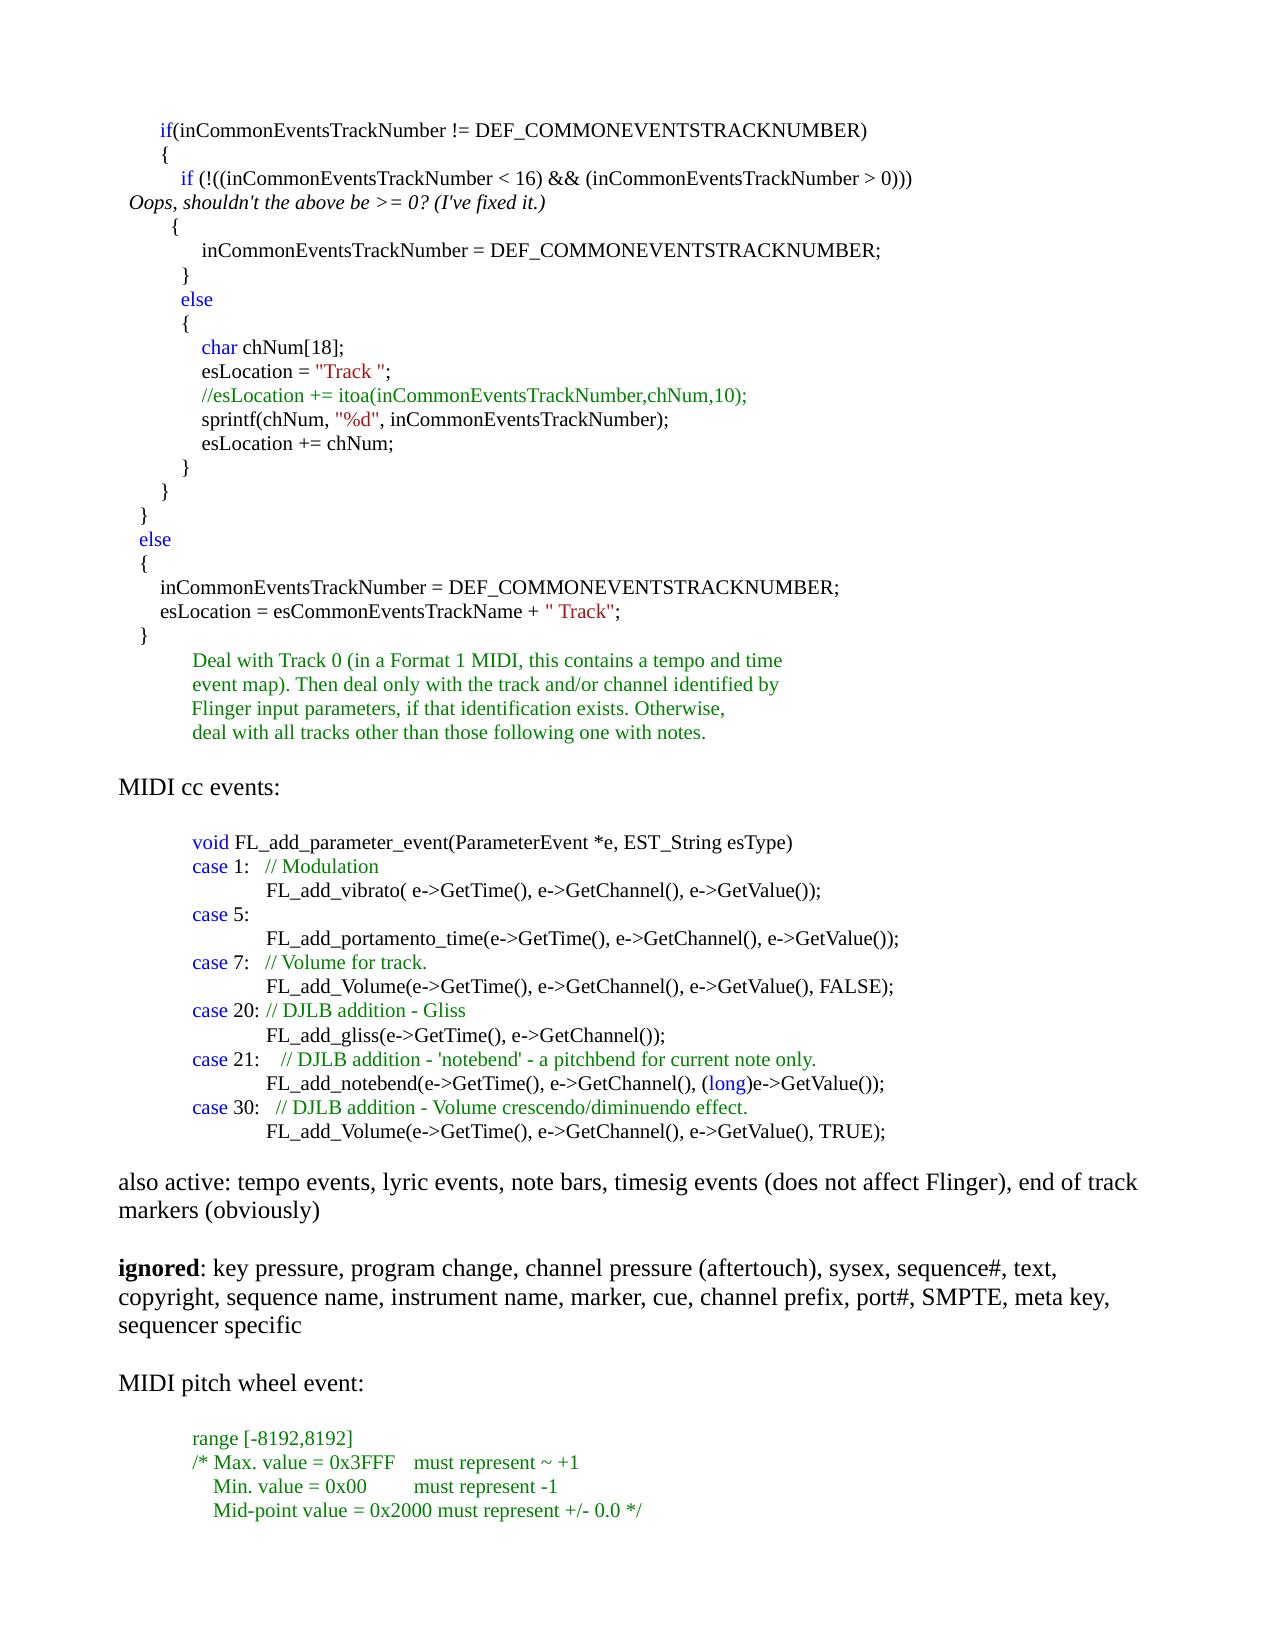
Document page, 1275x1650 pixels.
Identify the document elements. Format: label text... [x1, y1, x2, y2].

text ignored: key pressure, program change, channel pressure (aftertouch), sysex, sequence#, text, copyright, sequence name, instrument name, marker, cue, channel prefix, port#, SMPTE, meta key, sequencer specific [118, 1253, 1157, 1339]
text //esLocation += itoa(inCommonEventsTrackNumber,chNum,10); [118, 383, 1157, 407]
text else [118, 287, 1157, 311]
text inCommonEventsTrackNumber = DEF_COMMONEVENTSTRACKNUMBER; [118, 575, 1157, 599]
text } [118, 623, 1157, 647]
text esLocation = esCommonEventsTrackName + " Track"; [118, 599, 1157, 623]
text inCommonEventsTrackNumber = DEF_COMMONEVENTSTRACKNUMBER; [118, 238, 1157, 262]
text Oops, shouldn't the above be >= 0? (I've fixed it.) [118, 190, 1157, 214]
text if (!((inCommonEventsTrackNumber < 16) && (inCommonEventsTrackNumber > 0))) [118, 166, 1157, 190]
text case 21: // DJLB addition - 'notebend' - a pitchbend for current note only. [118, 1047, 1157, 1071]
text { [118, 311, 1157, 335]
text Min. value = 0x00 must represent -1 [118, 1474, 1157, 1498]
text case 5: [118, 902, 1157, 926]
text char chNum[18]; [118, 335, 1157, 359]
text esLocation = "Track "; [118, 359, 1157, 383]
text Mid-point value = 0x2000 must represent +/- 0.0 */ [118, 1498, 1157, 1522]
text Deal with Track 0 (in a Format 1 MIDI, this contains a tempo and time [118, 647, 1157, 672]
text case 1: // Modulation [118, 854, 1157, 878]
text FL_add_gliss(e->GetTime(), e->GetChannel()); [118, 1022, 1157, 1047]
text Flinger input parameters, if that identification exists. Otherwise, [118, 696, 1157, 720]
text FL_add_Volume(e->GetTime(), e->GetChannel(), e->GetValue(), TRUE); [118, 1119, 1157, 1143]
text case 20: // DJLB addition - Gliss [118, 998, 1157, 1022]
text { [118, 142, 1157, 166]
text esLocation += chNum; [118, 431, 1157, 455]
text FL_add_notebend(e->GetTime(), e->GetChannel(), (long)e->GetValue()); [118, 1071, 1157, 1095]
text MIDI cc events: [118, 772, 1157, 801]
text if(inCommonEventsTrackNumber != DEF_COMMONEVENTSTRACKNUMBER) [118, 118, 1157, 142]
text case 7: // Volume for track. [118, 950, 1157, 974]
text } [118, 479, 1157, 503]
text } [118, 455, 1157, 479]
text /* Max. value = 0x3FFF must represent ~ +1 [118, 1450, 1157, 1474]
text FL_add_portamento_time(e->GetTime(), e->GetChannel(), e->GetValue()); [118, 926, 1157, 950]
text } [118, 503, 1157, 527]
text sprintf(chNum, "%d", inCommonEventsTrackNumber); [118, 407, 1157, 431]
text case 30: // DJLB addition - Volume crescendo/diminuendo effect. [118, 1095, 1157, 1119]
text deal with all tracks other than those following one with notes. [118, 720, 1157, 744]
text FL_add_vibrato( e->GetTime(), e->GetChannel(), e->GetValue()); [118, 878, 1157, 902]
text range [-8192,8192] [118, 1426, 1157, 1450]
text MIDI pitch wheel event: [118, 1368, 1157, 1397]
text FL_add_Volume(e->GetTime(), e->GetChannel(), e->GetValue(), FALSE); [118, 974, 1157, 998]
text { [118, 551, 1157, 575]
text } [118, 262, 1157, 287]
text event map). Then deal only with the track and/or channel identified by [118, 672, 1157, 696]
text void FL_add_parameter_event(ParameterEvent *e, EST_String esType) [118, 830, 1157, 854]
text { [118, 214, 1157, 238]
text also active: tempo events, lyric events, note bars, timesig events (does not affect Flinger), end of track markers (obviously) [118, 1167, 1157, 1224]
text else [118, 527, 1157, 551]
